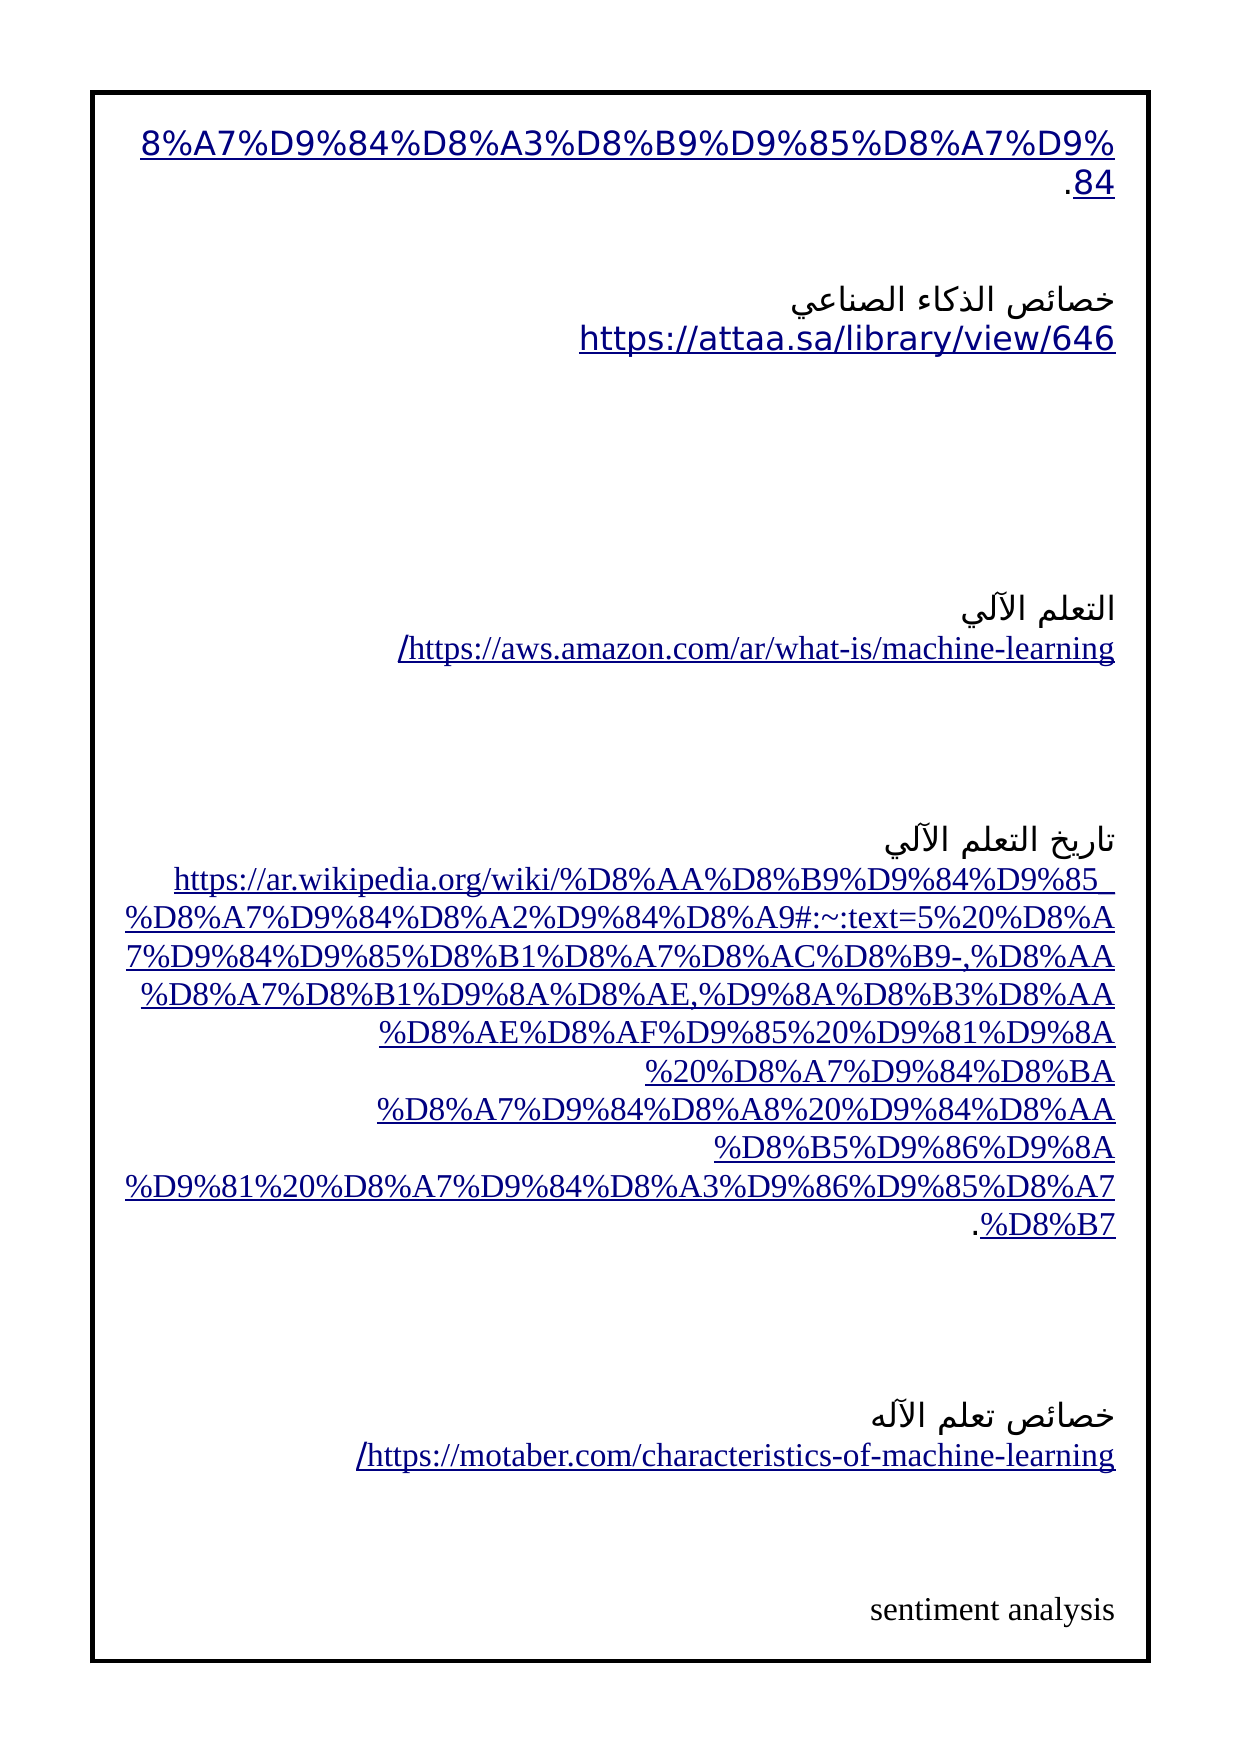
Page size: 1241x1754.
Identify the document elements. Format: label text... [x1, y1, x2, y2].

text خصائص تعلم الآله [125, 1397, 1116, 1435]
text https://attaa.sa/library/view/646 [125, 319, 1116, 358]
text https://ar.wikipedia.org/wiki/%D8%AA%D8%B9%D9%84%D9%85_%D8%A7%D9%84%D8%A2%D9%84%D8%A9#:~:text=5%20%D8%A7%D9%84%D9%85%D8%B1%D8%A7%D8%AC%D8%B9-,%D8%AA%D8%A7%D8%B1%D9%8A%D8%AE,%D9%8A%D8%B3%D8%AA%D8%AE%D8%AF%D9%85%20%D9%81%D9%8A%20%D8%A7%D9%84%D8%BA%D8%A7%D9%84%D8%A8%20%D9%84%D8%AA%D8%B5%D9%86%D9%8A%D9%81%20%D8%A7%D9%84%D8%A3%D9%86%D9%85%D8%A7%D8%B7. [125, 859, 1116, 1243]
text https://www.oracle.com/eg-ar/artificial-intelligence/what-is-ai/#:~:text=%D8%AA%D8%B9%D9%85%D9%84%20%D8%AA%D9%83%D9%86%D9%88%D9%84%D9%88%D8%AC%D9%8A%D8%A7%20%D8%A7%D9%84%D8%B0%D9%83%D8%A7%D8%A1%20%D8%A7%D9%84%D8%A7%D8%B5%D8%B7%D9%86%D8%A7%D8%B9%D9%8A%20%D8%B9%D9%84%D9%89,%D8%AA%D8%B9%D9%88%D8%AF%20%D8%A8%D9%85%D8%B2%D8%A7%D9%8A%D8%A7%20%D9%83%D8%A8%D9%8A%D8%B1%D8%A9%20%D8%B9%D9%84%D9%89%20%D8%A7%D9%84%D8%A3%D8%B9%D9%85%D8%A7%D9%84. [125, 125, 1116, 203]
text التعلم الآلي [125, 589, 1116, 628]
text sentiment analysis [125, 1589, 1116, 1628]
text تاريخ التعلم الآلي [125, 820, 1116, 859]
text https://motaber.com/characteristics-of-machine-learning/ [125, 1435, 1116, 1474]
text خصائص الذكاء الصناعي [125, 280, 1116, 319]
text https://aws.amazon.com/ar/what-is/machine-learning/ [125, 628, 1116, 667]
